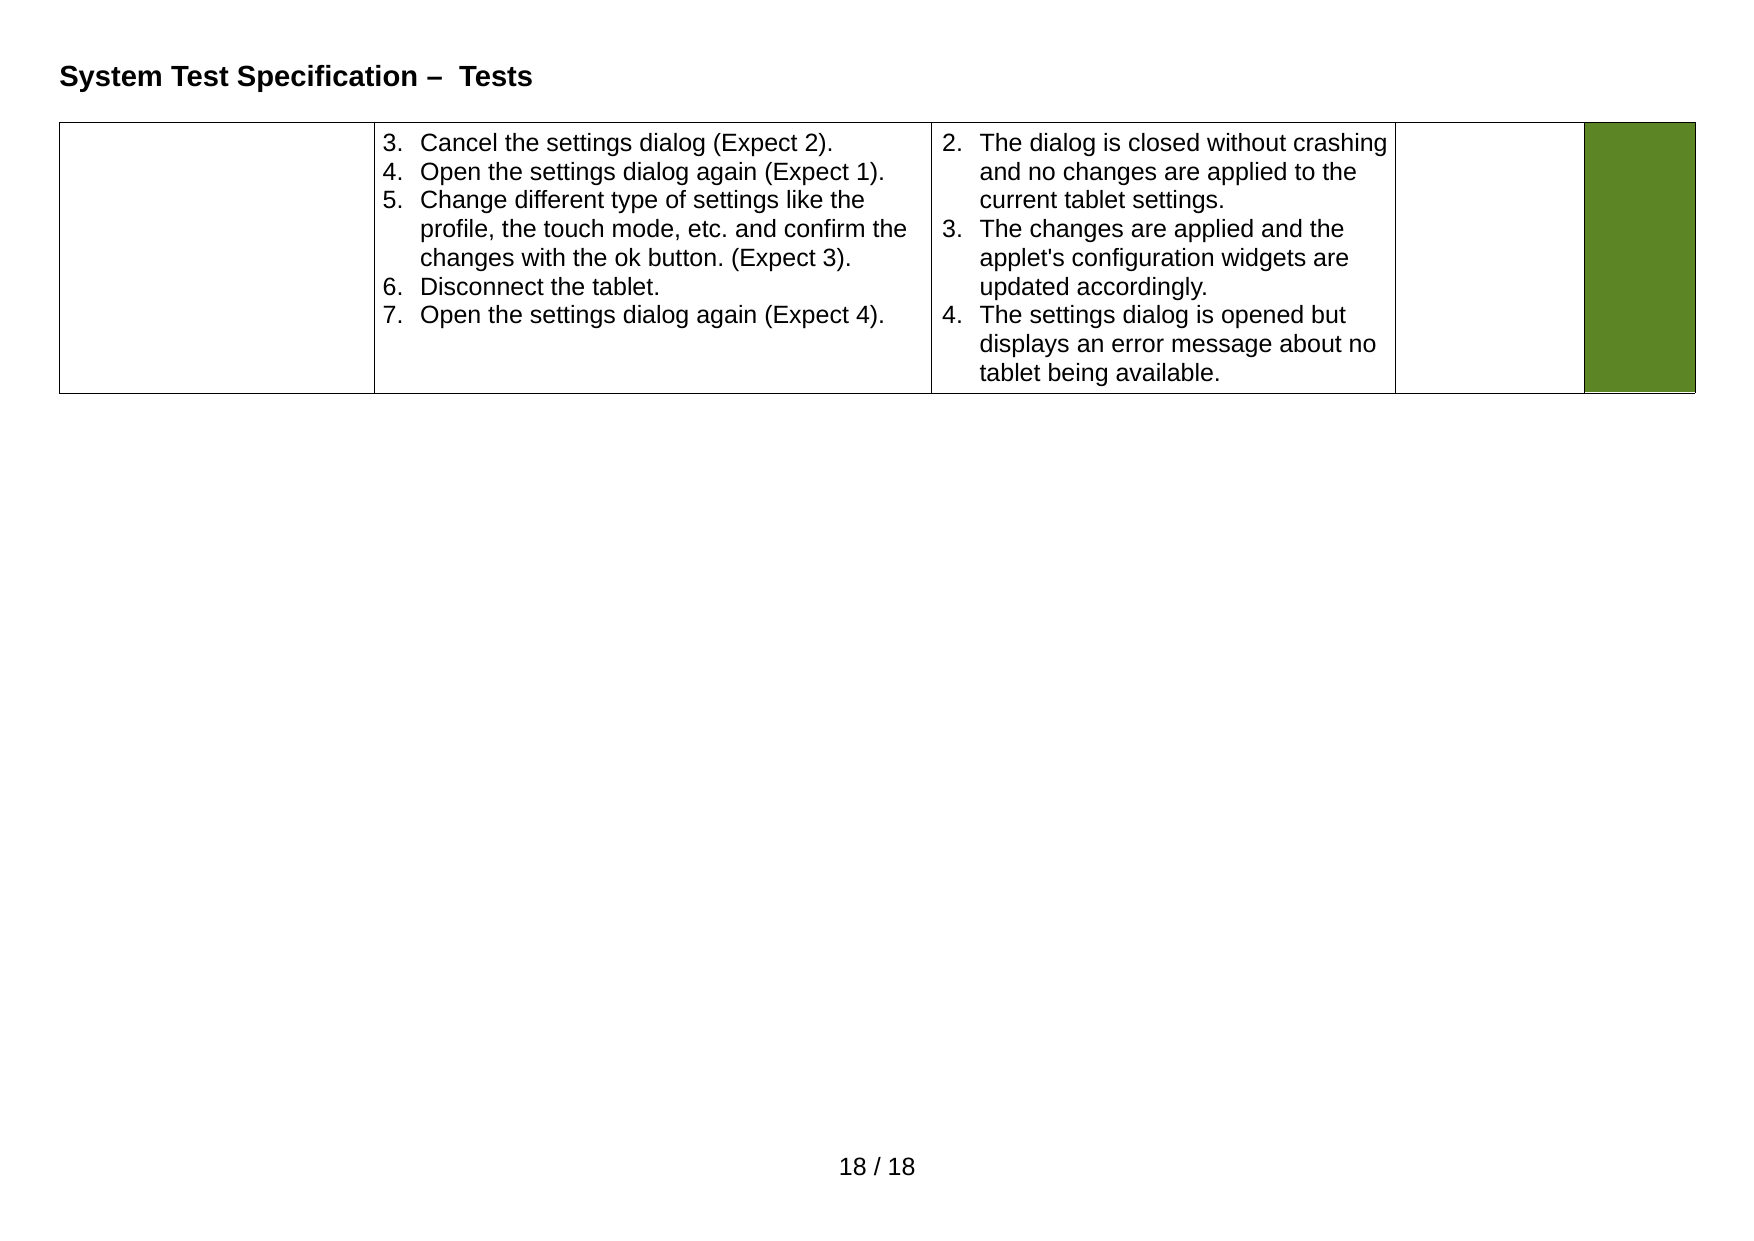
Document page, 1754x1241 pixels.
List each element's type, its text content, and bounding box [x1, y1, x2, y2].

table_cell Connect a tablet device. Open the settings dialog by pressing the settings icon of the plasma widget (Expect 1). Cancel the settings dialog (Expect 2). Open the settings dialog again (Expect 1). Change different type of settings like the profile, the touch mode, etc. and confirm the changes with the ok button. (Expect 3). Disconnect the tablet. Open the settings dialog again (Expect 4). [375, 123, 931, 392]
table_cell [60, 123, 374, 392]
table_cell [1396, 123, 1584, 392]
table_cell [1585, 123, 1695, 392]
table_cell The KCM settings dialog is displayed with the currently selected profile. The dialog is closed without crashing and no changes are applied to the current tablet settings. The changes are applied and the applet's configuration widgets are updated accordingly. The settings dialog is opened but displays an error message about no tablet being available. [932, 123, 1395, 392]
